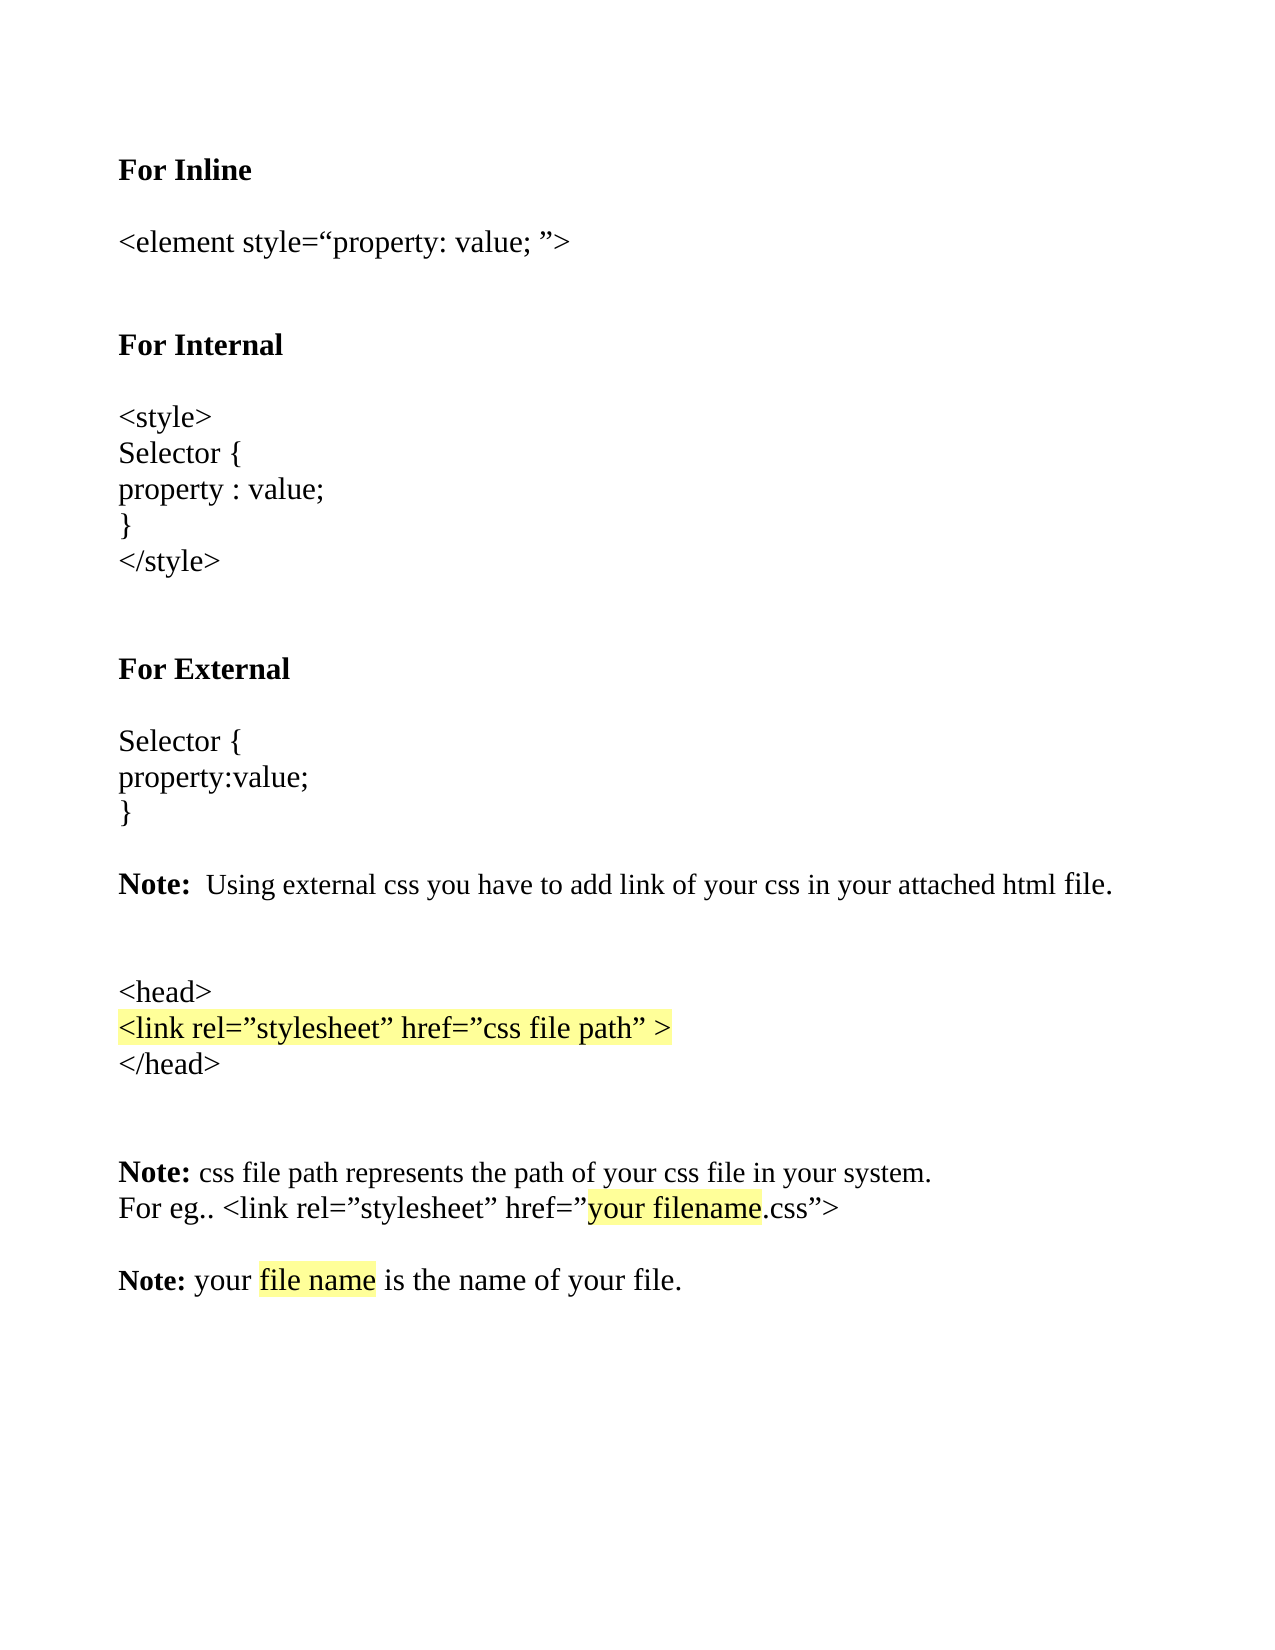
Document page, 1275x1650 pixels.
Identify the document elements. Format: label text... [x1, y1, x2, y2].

text <element style=“property: value; ”> [118, 223, 1157, 259]
text For External [118, 650, 1157, 686]
text Selector { [118, 434, 1157, 470]
text Note: css file path represents the path of your css file in your system. [118, 1153, 1157, 1189]
text } [118, 506, 1157, 542]
text <head> [118, 973, 1157, 1009]
text For Internal [118, 327, 1157, 362]
text <link rel=”stylesheet” href=”css file path” > [118, 1009, 1157, 1045]
text Note: your file name is the name of your file. [118, 1261, 1157, 1297]
text Note: Using external css you have to add link of your css in your attached html file. [118, 866, 1157, 902]
text property : value; [118, 470, 1157, 506]
text </style> [118, 542, 1157, 578]
text Selector { [118, 722, 1157, 758]
text } [118, 794, 1157, 830]
text For Inline [118, 152, 1157, 188]
text <style> [118, 398, 1157, 434]
text property:value; [118, 758, 1157, 794]
text For eg.. <link rel=”stylesheet” href=”your filename.css”> [118, 1189, 1157, 1225]
text </head> [118, 1045, 1157, 1081]
